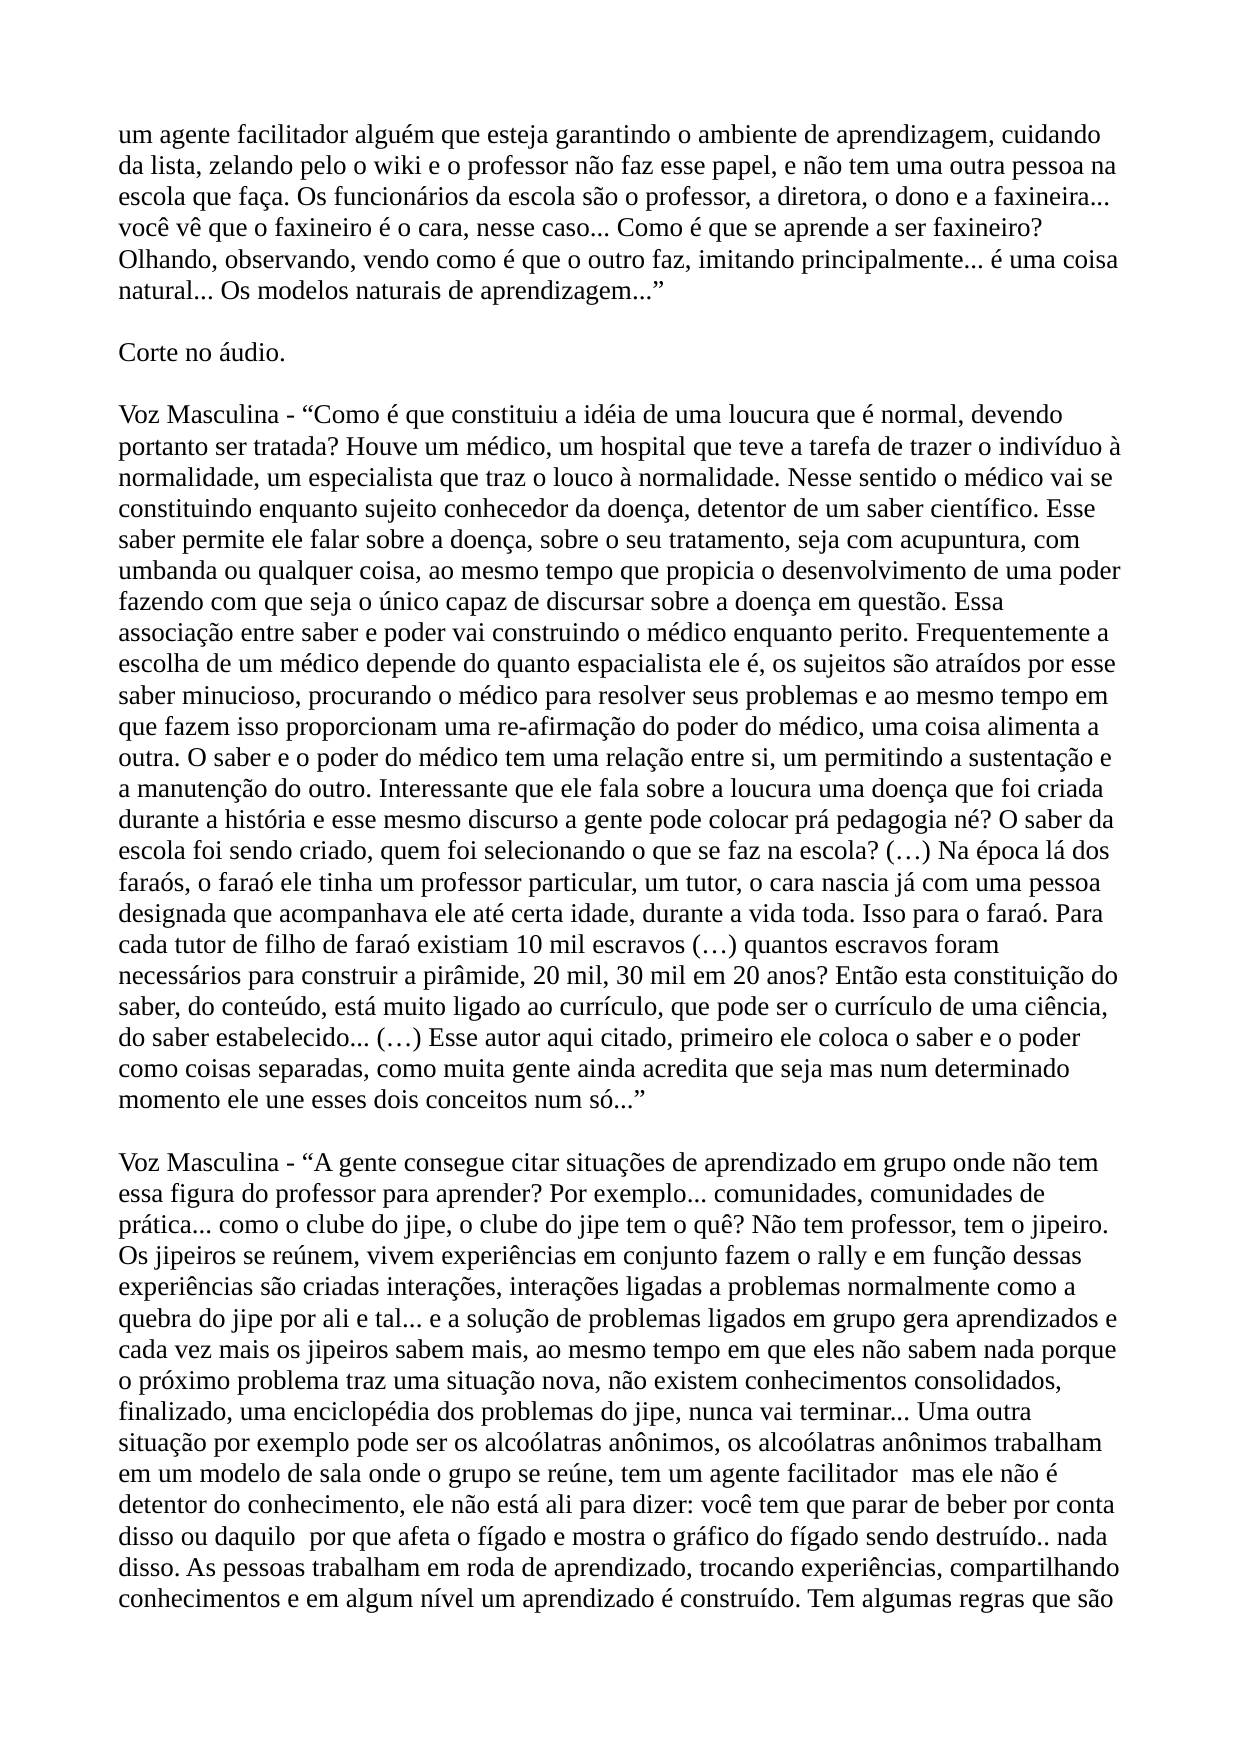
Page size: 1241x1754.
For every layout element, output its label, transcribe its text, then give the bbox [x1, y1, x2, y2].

text Corte no áudio. [118, 336, 1122, 367]
text um agente facilitador alguém que esteja garantindo o ambiente de aprendizagem, cuidando da lista, zelando pelo o wiki e o professor não faz esse papel, e não tem uma outra pessoa na escola que faça. Os funcionários da escola são o professor, a diretora, o dono e a faxineira... você vê que o faxineiro é o cara, nesse caso... Como é que se aprende a ser faxineiro? Olhando, observando, vendo como é que o outro faz, imitando principalmente... é uma coisa natural... Os modelos naturais de aprendizagem...” [118, 118, 1122, 305]
text Voz Masculina - “Como é que constituiu a idéia de uma loucura que é normal, devendo portanto ser tratada? Houve um médico, um hospital que teve a tarefa de trazer o indivíduo à normalidade, um especialista que traz o louco à normalidade. Nesse sentido o médico vai se constituindo enquanto sujeito conhecedor da doença, detentor de um saber científico. Esse saber permite ele falar sobre a doença, sobre o seu tratamento, seja com acupuntura, com umbanda ou qualquer coisa, ao mesmo tempo que propicia o desenvolvimento de uma poder fazendo com que seja o único capaz de discursar sobre a doença em questão. Essa associação entre saber e poder vai construindo o médico enquanto perito. Frequentemente a escolha de um médico depende do quanto espacialista ele é, os sujeitos são atraídos por esse saber minucioso, procurando o médico para resolver seus problemas e ao mesmo tempo em que fazem isso proporcionam uma re-afirmação do poder do médico, uma coisa alimenta a outra. O saber e o poder do médico tem uma relação entre si, um permitindo a sustentação e a manutenção do outro. Interessante que ele fala sobre a loucura uma doença que foi criada durante a história e esse mesmo discurso a gente pode colocar prá pedagogia né? O saber da escola foi sendo criado, quem foi selecionando o que se faz na escola? (…) Na época lá dos faraós, o faraó ele tinha um professor particular, um tutor, o cara nascia já com uma pessoa designada que acompanhava ele até certa idade, durante a vida toda. Isso para o faraó. Para cada tutor de filho de faraó existiam 10 mil escravos (…) quantos escravos foram necessários para construir a pirâmide, 20 mil, 30 mil em 20 anos? Então esta constituição do saber, do conteúdo, está muito ligado ao currículo, que pode ser o currículo de uma ciência, do saber estabelecido... (…) Esse autor aqui citado, primeiro ele coloca o saber e o poder como coisas separadas, como muita gente ainda acredita que seja mas num determinado momento ele une esses dois conceitos num só...” [118, 398, 1122, 1115]
text Voz Masculina - “A gente consegue citar situações de aprendizado em grupo onde não tem essa figura do professor para aprender? Por exemplo... comunidades, comunidades de prática... como o clube do jipe, o clube do jipe tem o quê? Não tem professor, tem o jipeiro. Os jipeiros se reúnem, vivem experiências em conjunto fazem o rally e em função dessas experiências são criadas interações, interações ligadas a problemas normalmente como a quebra do jipe por ali e tal... e a solução de problemas ligados em grupo gera aprendizados e cada vez mais os jipeiros sabem mais, ao mesmo tempo em que eles não sabem nada porque o próximo problema traz uma situação nova, não existem conhecimentos consolidados, finalizado, uma enciclopédia dos problemas do jipe, nunca vai terminar... Uma outra situação por exemplo pode ser os alcoólatras anônimos, os alcoólatras anônimos trabalham em um modelo de sala onde o grupo se reúne, tem um agente facilitador mas ele não é detentor do conhecimento, ele não está ali para dizer: você tem que parar de beber por conta disso ou daquilo por que afeta o fígado e mostra o gráfico do fígado sendo destruído.. nada disso. As pessoas trabalham em roda de aprendizado, trocando experiências, compartilhando conhecimentos e em algum nível um aprendizado é construído. Tem algumas regras que são [118, 1146, 1122, 1613]
